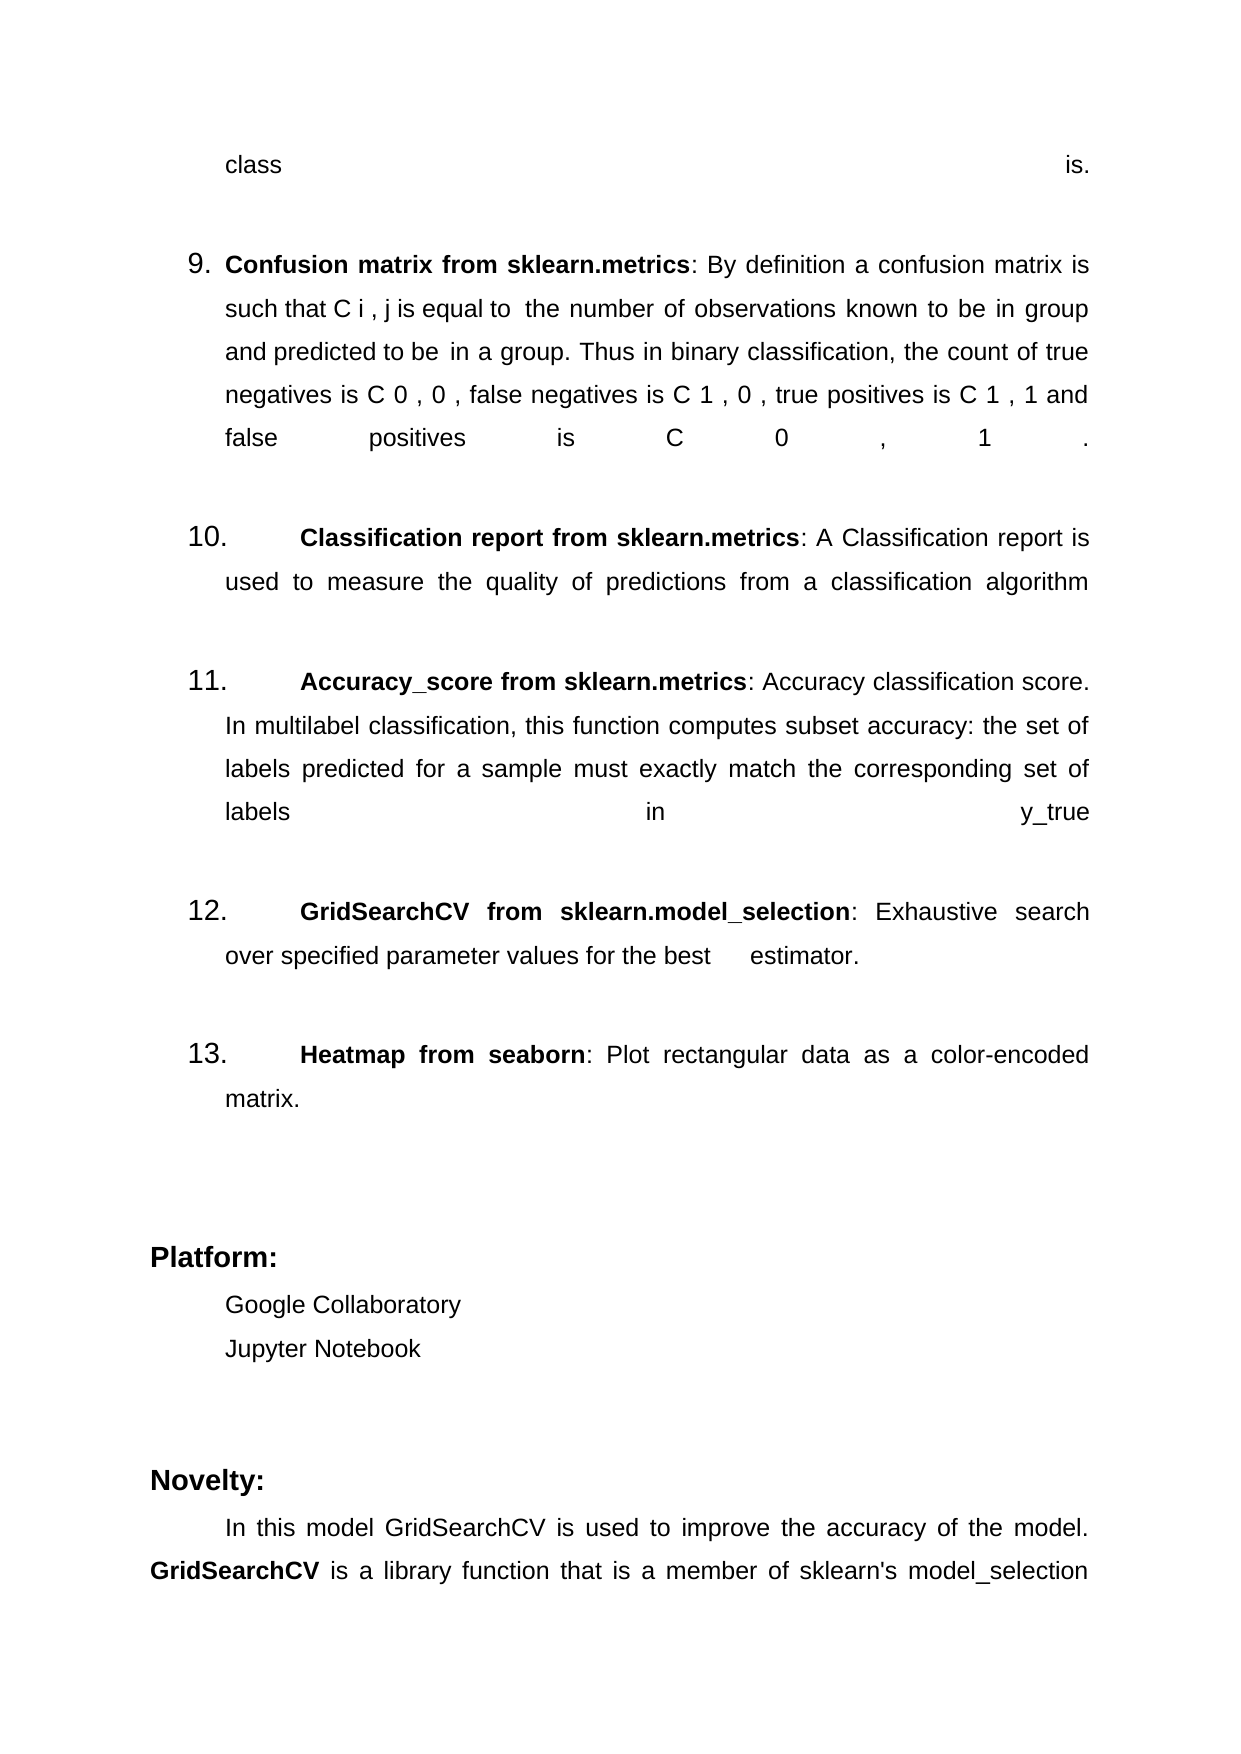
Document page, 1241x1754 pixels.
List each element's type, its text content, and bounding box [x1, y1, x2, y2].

text Platform: [150, 1240, 1090, 1274]
list GridSearchCV from sklearn.model_selection: Exhaustive search over specified parameter values for the best estimator. [187, 893, 1090, 1020]
text Jupyter Notebook [150, 1333, 1090, 1362]
list Classification report from sklearn.metrics: A Classification report is used to measure the quality of predictions from a classification algorithm [187, 519, 1090, 646]
list Heatmap from seaborn: Plot rectangular data as a color-encoded matrix. [187, 1036, 1090, 1153]
list Confusion matrix from sklearn.metrics: By definition a confusion matrix is such that C i , j is equal to the number of observations known to be in group and predicted to be in a group. Thus in binary classification, the count of true negatives is C 0 , 0 , false negatives is C 1 , 0 , true positives is C 1 , 1 and false positives is C 0 , 1 . [187, 246, 1090, 502]
text Google Collaboratory [150, 1290, 1090, 1319]
text In this model GridSearchCV is used to improve the accuracy of the model. GridSearchCV is a library function that is a member of sklearn's model_selection [150, 1513, 1090, 1585]
text Novelty: [150, 1463, 1090, 1496]
list class is. [187, 150, 1090, 229]
list Accuracy_score from sklearn.metrics: Accuracy classification score. In multilabel classification, this function computes subset accuracy: the set of labels predicted for a sample must exactly match the corresponding set of labels in y_true [187, 663, 1090, 876]
